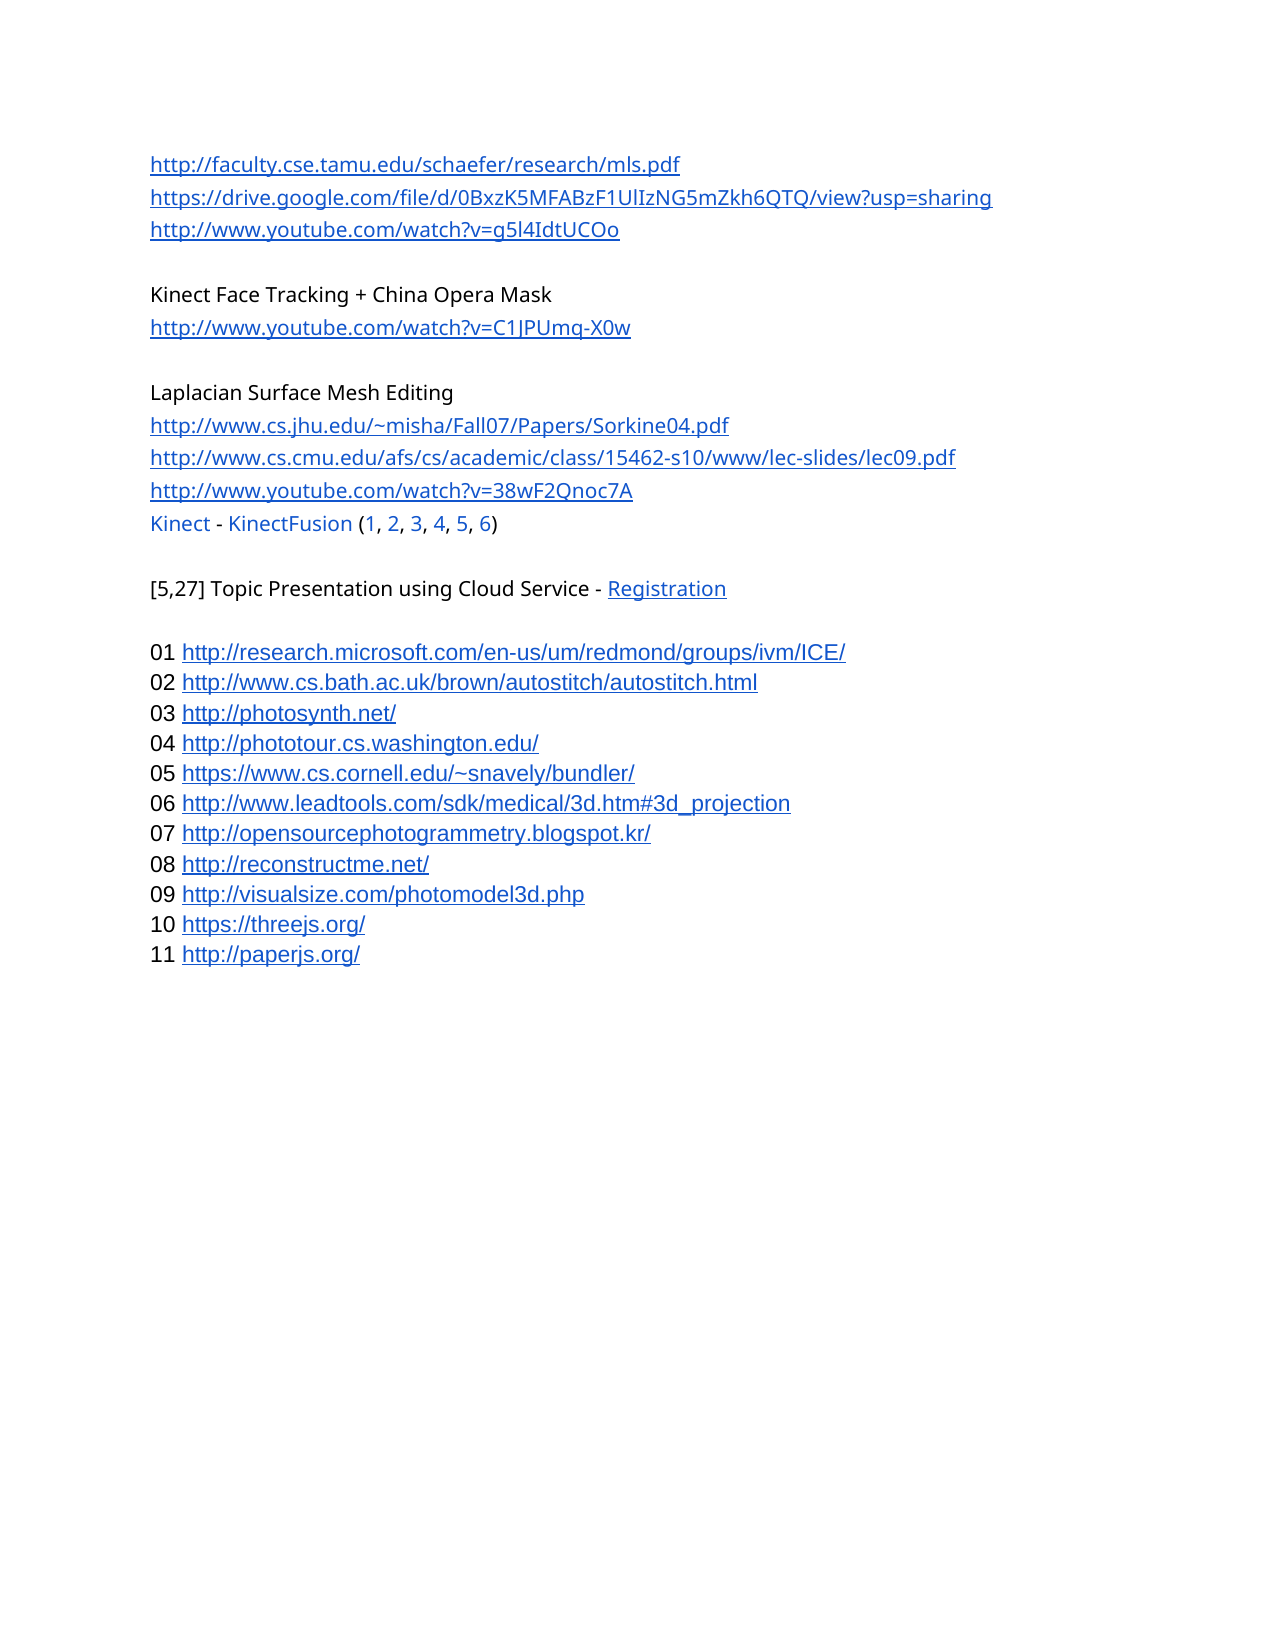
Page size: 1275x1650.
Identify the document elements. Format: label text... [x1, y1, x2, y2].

text 05 https://www.cs.cornell.edu/~snavely/bundler/ [150, 760, 1125, 786]
text Laplacian Surface Mesh Editing [150, 378, 1125, 407]
text Kinect - KinectFusion (1, 2, 3, 4, 5, 6) [150, 509, 1125, 537]
text 04 http://phototour.cs.washington.edu/ [150, 730, 1125, 756]
text 06 http://www.leadtools.com/sdk/medical/3d.htm#3d_projection [150, 790, 1125, 816]
text 09 http://visualsize.com/photomodel3d.php [150, 881, 1125, 907]
text 03 http://photosynth.net/ [150, 699, 1125, 726]
text 07 http://opensourcephotogrammetry.blogspot.kr/ [150, 820, 1125, 847]
text 10 https://threejs.org/ [150, 911, 1125, 937]
text https://drive.google.com/file/d/0BxzK5MFABzF1UlIzNG5mZkh6QTQ/view?usp=sharing [150, 183, 1125, 211]
text http://faculty.cse.tamu.edu/schaefer/research/mls.pdf [150, 150, 1125, 178]
text 11 http://paperjs.org/ [150, 941, 1125, 967]
text 01 http://research.microsoft.com/en-us/um/redmond/groups/ivm/ICE/ [150, 639, 1125, 665]
text 08 http://reconstructme.net/ [150, 851, 1125, 877]
text Kinect Face Tracking + China Opera Mask [150, 280, 1125, 309]
text http://www.cs.cmu.edu/afs/cs/academic/class/15462-s10/www/lec-slides/lec09.pdf [150, 443, 1125, 472]
text http://www.youtube.com/watch?v=38wF2Qnoc7A [150, 476, 1125, 504]
text http://www.cs.jhu.edu/~misha/Fall07/Papers/Sorkine04.pdf [150, 411, 1125, 439]
text 02 http://www.cs.bath.ac.uk/brown/autostitch/autostitch.html [150, 669, 1125, 696]
text http://www.youtube.com/watch?v=C1JPUmq-X0w [150, 313, 1125, 341]
text http://www.youtube.com/watch?v=g5l4IdtUCOo [150, 215, 1125, 244]
text [5,27] Topic Presentation using Cloud Service - Registration [150, 574, 1125, 602]
